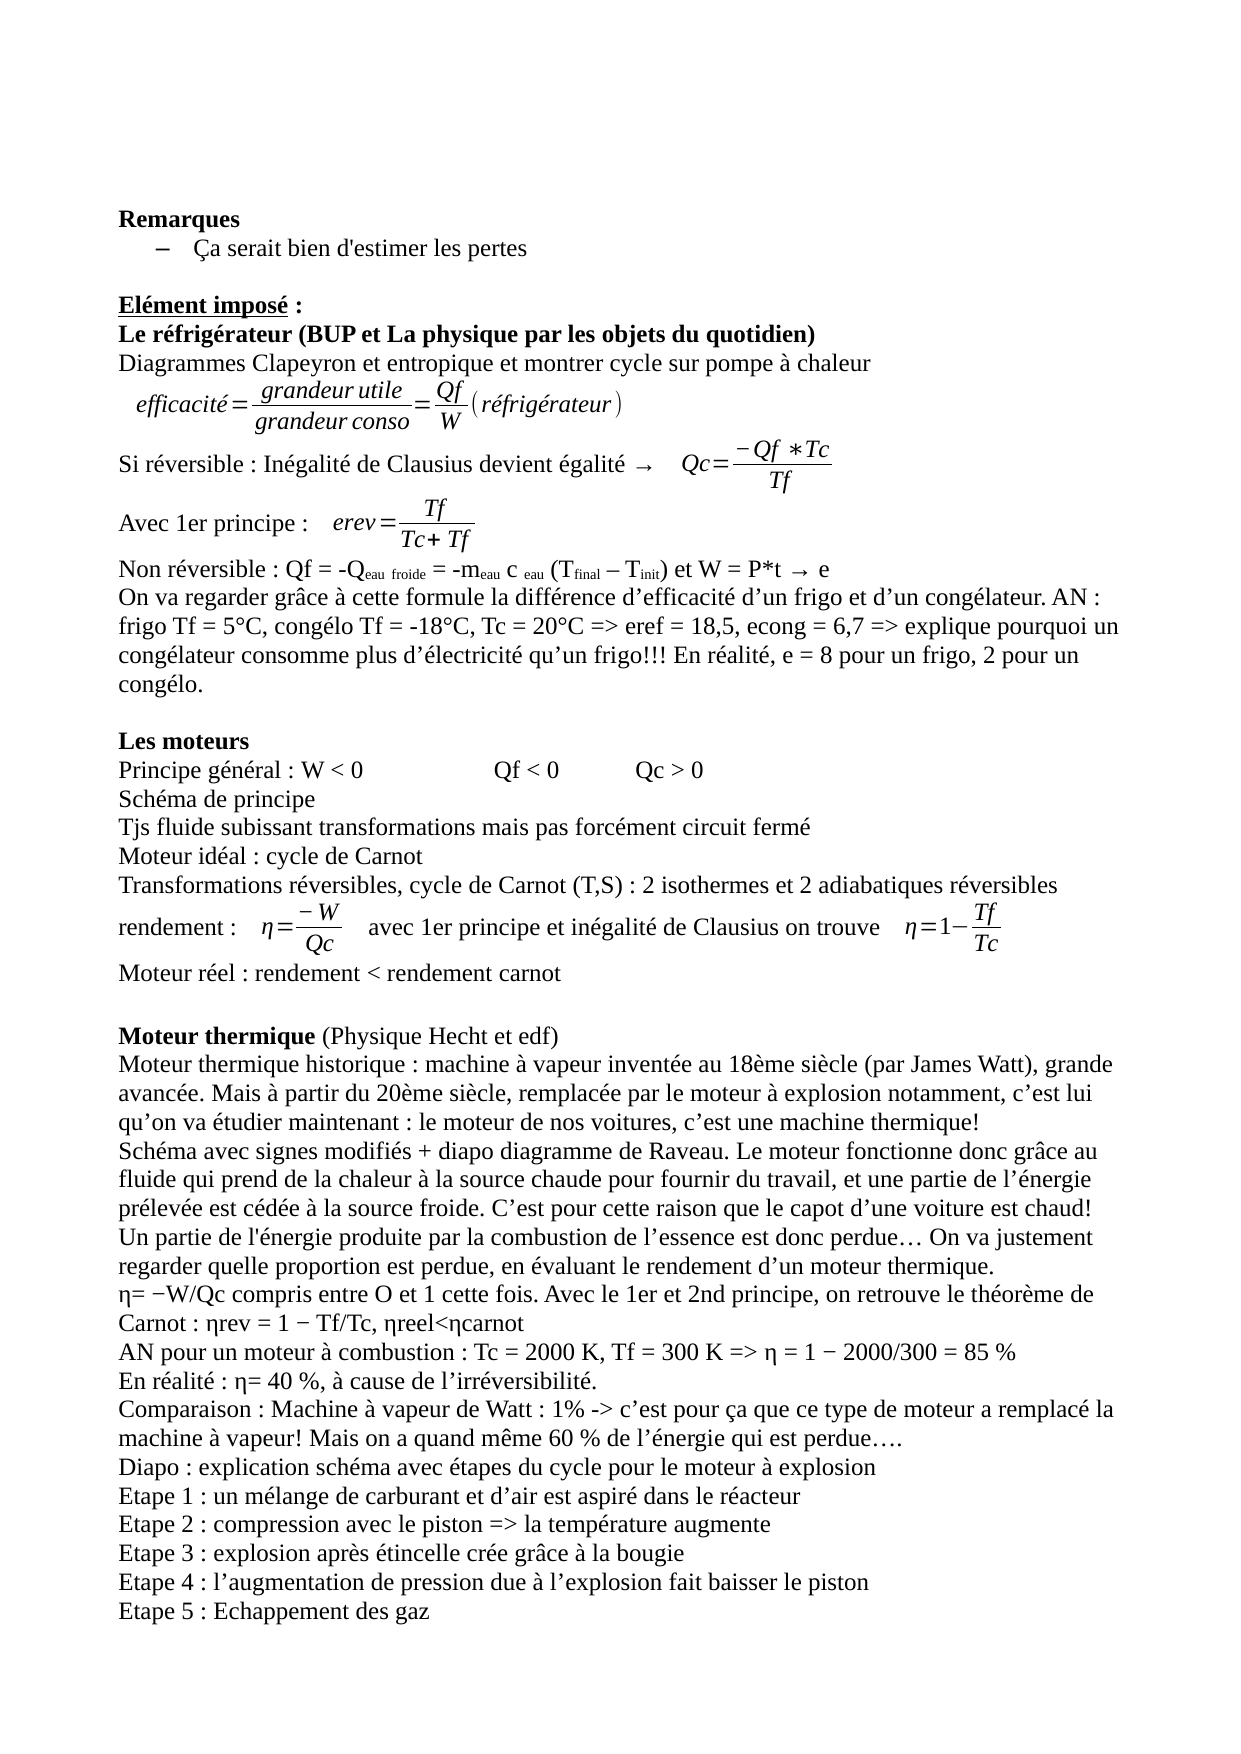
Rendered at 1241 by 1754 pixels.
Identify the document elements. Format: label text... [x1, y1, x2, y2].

text Schéma avec signes modifiés + diapo diagramme de Raveau. Le moteur fonctionne donc grâce au fluide qui prend de la chaleur à la source chaude pour fournir du travail, et une partie de l’énergie prélevée est cédée à la source froide. C’est pour cette raison que le capot d’une voiture est chaud! Un partie de l'énergie produite par la combustion de l’essence est donc perdue… On va justement regarder quelle proportion est perdue, en évaluant le rendement d’un moteur thermique. [118, 1136, 1122, 1279]
text η= −W/Qc compris entre O et 1 cette fois. Avec le 1er et 2nd principe, on retrouve le théorème de Carnot : ηrev = 1 − Tf/Tc, ηreel<ηcarnot [118, 1279, 1122, 1337]
text Moteur réel : rendement < rendement carnot [118, 958, 1122, 986]
text Etape 5 : Echappement des gaz [118, 1596, 1122, 1624]
text En réalité : η= 40 %, à cause de l’irréversibilité. [118, 1366, 1122, 1394]
text Transformations réversibles, cycle de Carnot (T,S) : 2 isothermes et 2 adiabatiques réversibles rendement : avec 1er principe et inégalité de Clausius on trouve [118, 870, 1122, 958]
text Le réfrigérateur (BUP et La physique par les objets du quotidien) [118, 319, 1122, 348]
text Moteur thermique (Physique Hecht et edf) [118, 1021, 1122, 1049]
text Diapo : explication schéma avec étapes du cycle pour le moteur à explosion [118, 1452, 1122, 1481]
text On va regarder grâce à cette formule la différence d’efficacité d’un frigo et d’un congélateur. AN : frigo Tf = 5°C, congélo Tf = -18°C, Tc = 20°C => eref = 18,5, econg = 6,7 => explique pourquoi un congélateur consomme plus d’électricité qu’un frigo!!! En réalité, e = 8 pour un frigo, 2 pour un congélo. [118, 582, 1122, 697]
text Schéma de principe [118, 784, 1122, 812]
text Moteur idéal : cycle de Carnot [118, 841, 1122, 870]
text Moteur thermique historique : machine à vapeur inventée au 18ème siècle (par James Watt), grande avancée. Mais à partir du 20ème siècle, remplacée par le moteur à explosion notamment, c’est lui qu’on va étudier maintenant : le moteur de nos voitures, c’est une machine thermique! [118, 1049, 1122, 1136]
text Diagrammes Clapeyron et entropique et montrer cycle sur pompe à chaleur [118, 348, 1122, 377]
text Comparaison : Machine à vapeur de Watt : 1% -> c’est pour ça que ce type de moteur a remplacé la machine à vapeur! Mais on a quand même 60 % de l’énergie qui est perdue…. [118, 1394, 1122, 1452]
text AN pour un moteur à combustion : Tc = 2000 K, Tf = 300 K => η = 1 − 2000/300 = 85 % [118, 1337, 1122, 1366]
text Remarques [118, 204, 1122, 233]
text Elément imposé : [118, 291, 1122, 319]
text Etape 4 : l’augmentation de pression due à l’explosion fait baisser le piston [118, 1567, 1122, 1596]
text Etape 1 : un mélange de carburant et d’air est aspiré dans le réacteur [118, 1481, 1122, 1509]
text Tjs fluide subissant transformations mais pas forcément circuit fermé [118, 812, 1122, 841]
text Non réversible : Qf = -Qeau froide = -meau c eau (Tfinal – Tinit) et W = P*t → e [118, 554, 1122, 582]
text Etape 2 : compression avec le piston => la température augmente [118, 1509, 1122, 1538]
text Principe général : W < 0 Qf < 0 Qc > 0 [118, 755, 1122, 784]
text Etape 3 : explosion après étincelle crée grâce à la bougie [118, 1538, 1122, 1567]
text Les moteurs [118, 726, 1122, 755]
text Avec 1er principe : [118, 495, 1122, 554]
text Si réversible : Inégalité de Clausius devient égalité → [118, 436, 1122, 495]
list Ça serait bien d'estimer les pertes [156, 233, 1122, 262]
